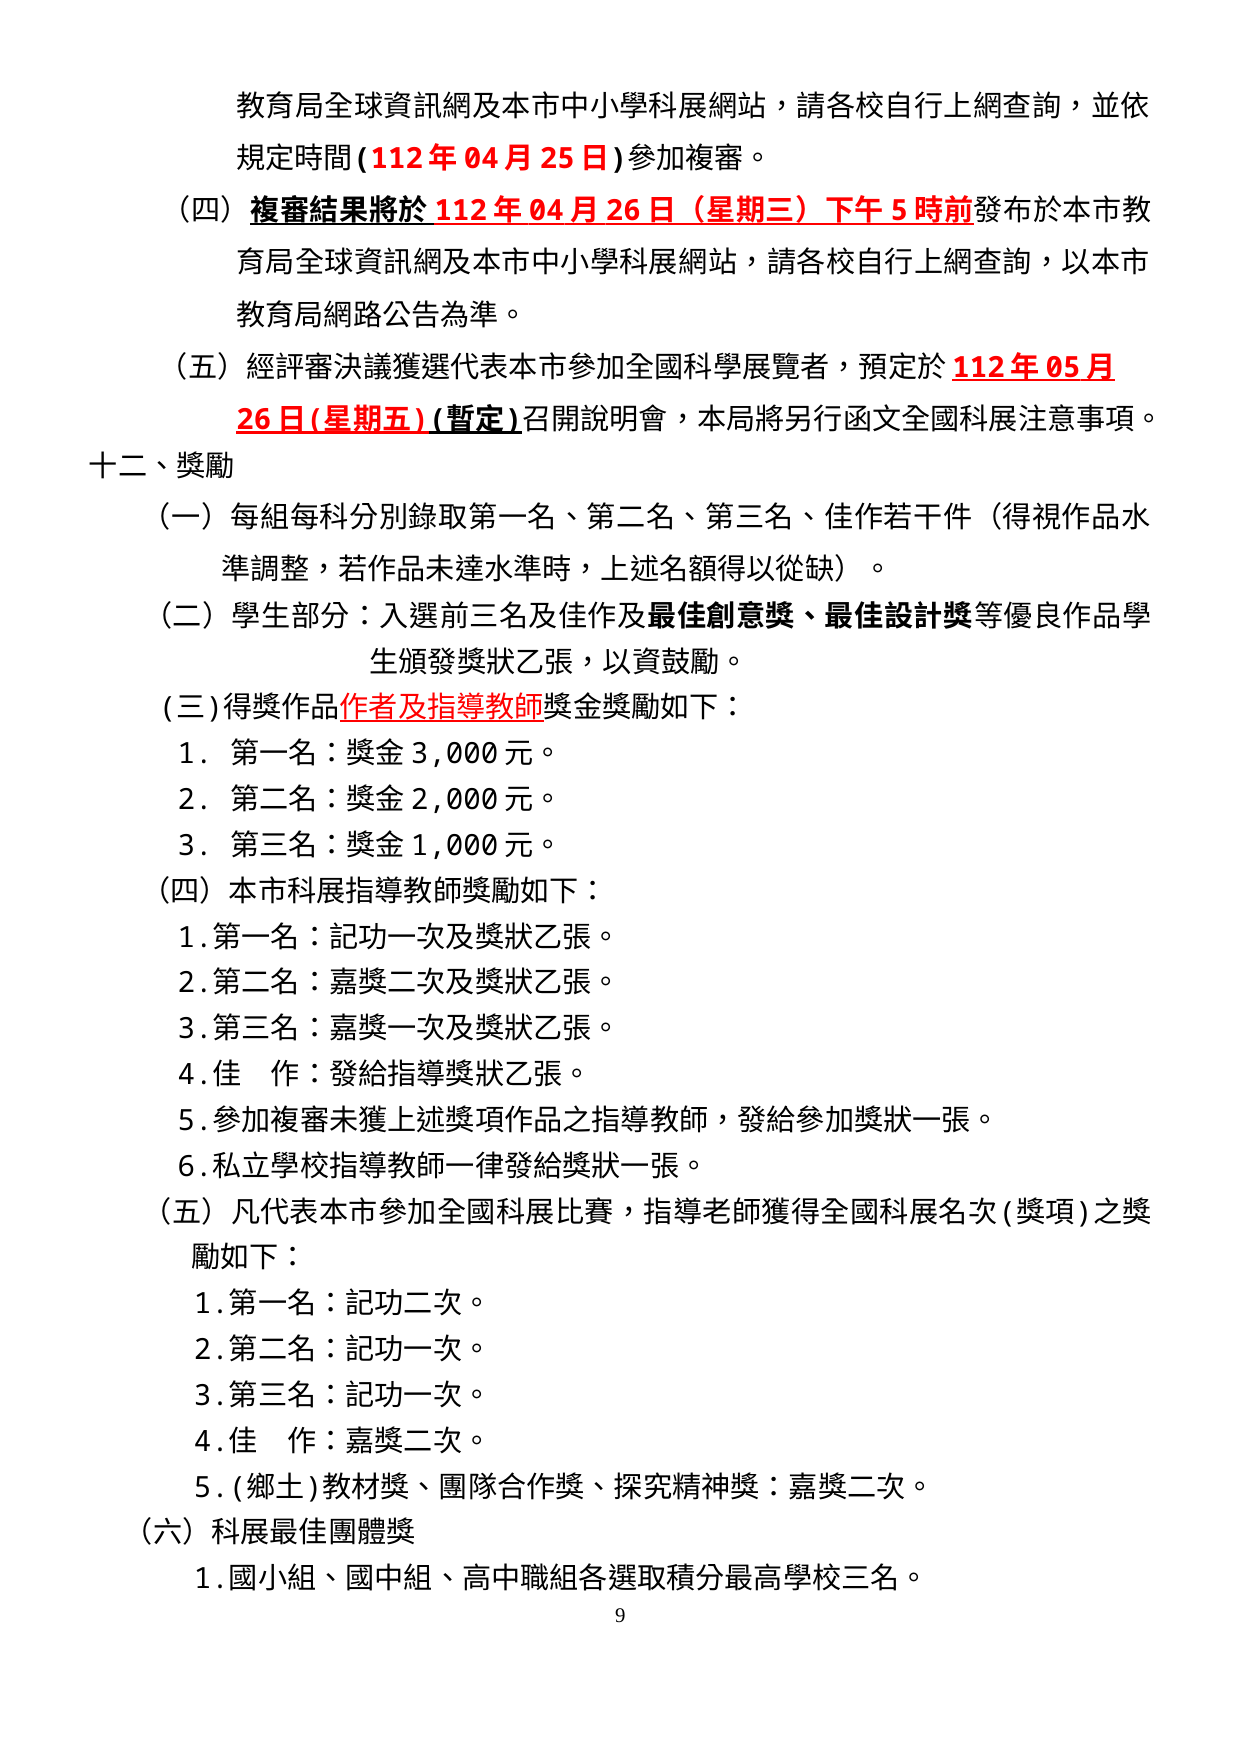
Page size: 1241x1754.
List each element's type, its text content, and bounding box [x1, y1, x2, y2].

text 1.第一名：記功一次及獎狀乙張。 [89, 910, 1152, 956]
text 3.第三名：記功一次。 [89, 1369, 1152, 1414]
text （一）每組每科分別錄取第一名、第二名、第三名、佳作若干件（得視作品水準調整，若作品未達水準時，上述名額得以從缺）。 [123, 485, 1152, 589]
text （六）科展最佳團體獎 [89, 1506, 1152, 1552]
text (三)得獎作品作者及指導教師獎金獎勵如下： [89, 681, 1152, 727]
text 1.第一名：記功二次。 [89, 1277, 1152, 1323]
text （二）學生部分：入選前三名及佳作及最佳創意獎、最佳設計獎等優良作品學生頒發獎狀乙張，以資鼓勵。 [89, 589, 1152, 681]
text （四）複審結果將於112年04月26日（星期三）下午5時前發布於本市教育局全球資訊網及本市中小學科展網站，請各校自行上網查詢，以本市教育局網路公告為準。 [89, 179, 1152, 335]
text 十二、獎勵 [89, 439, 1152, 485]
text 2.第二名：記功一次。 [89, 1323, 1152, 1369]
text 1.國小組、國中組、高中職組各選取積分最高學校三名。 [89, 1552, 1152, 1598]
text 3. 第三名：獎金1,000元。 [177, 819, 1152, 864]
text 4.佳 作：發給指導獎狀乙張。 [89, 1048, 1152, 1094]
text （五）經評審決議獲選代表本市參加全國科學展覽者，預定於112年05月26日(星期五)(暫定)召開說明會，本局將另行函文全國科展注意事項。 [89, 335, 1152, 439]
text 教育局全球資訊網及本市中小學科展網站，請各校自行上網查詢，並依規定時間(112年04月25日)參加複審。 [89, 75, 1152, 179]
text 4.佳 作：嘉獎二次。 [89, 1414, 1152, 1460]
text 5.參加複審未獲上述獎項作品之指導教師，發給參加獎狀一張。 [177, 1094, 1152, 1139]
text （五）凡代表本市參加全國科展比賽，指導老師獲得全國科展名次(獎項)之獎勵如下： [89, 1185, 1152, 1277]
text 2. 第二名：獎金2,000元。 [177, 773, 1152, 819]
text 3.第三名：嘉獎一次及獎狀乙張。 [89, 1002, 1152, 1048]
text 6.私立學校指導教師一律發給獎狀一張。 [89, 1139, 1152, 1185]
text （四）本市科展指導教師獎勵如下： [89, 864, 1152, 910]
text 5.(鄉土)教材獎、團隊合作獎、探究精神獎：嘉獎二次。 [89, 1460, 1152, 1506]
text 1. 第一名：獎金3,000元。 [177, 727, 1152, 773]
text 2.第二名：嘉獎二次及獎狀乙張。 [89, 956, 1152, 1002]
